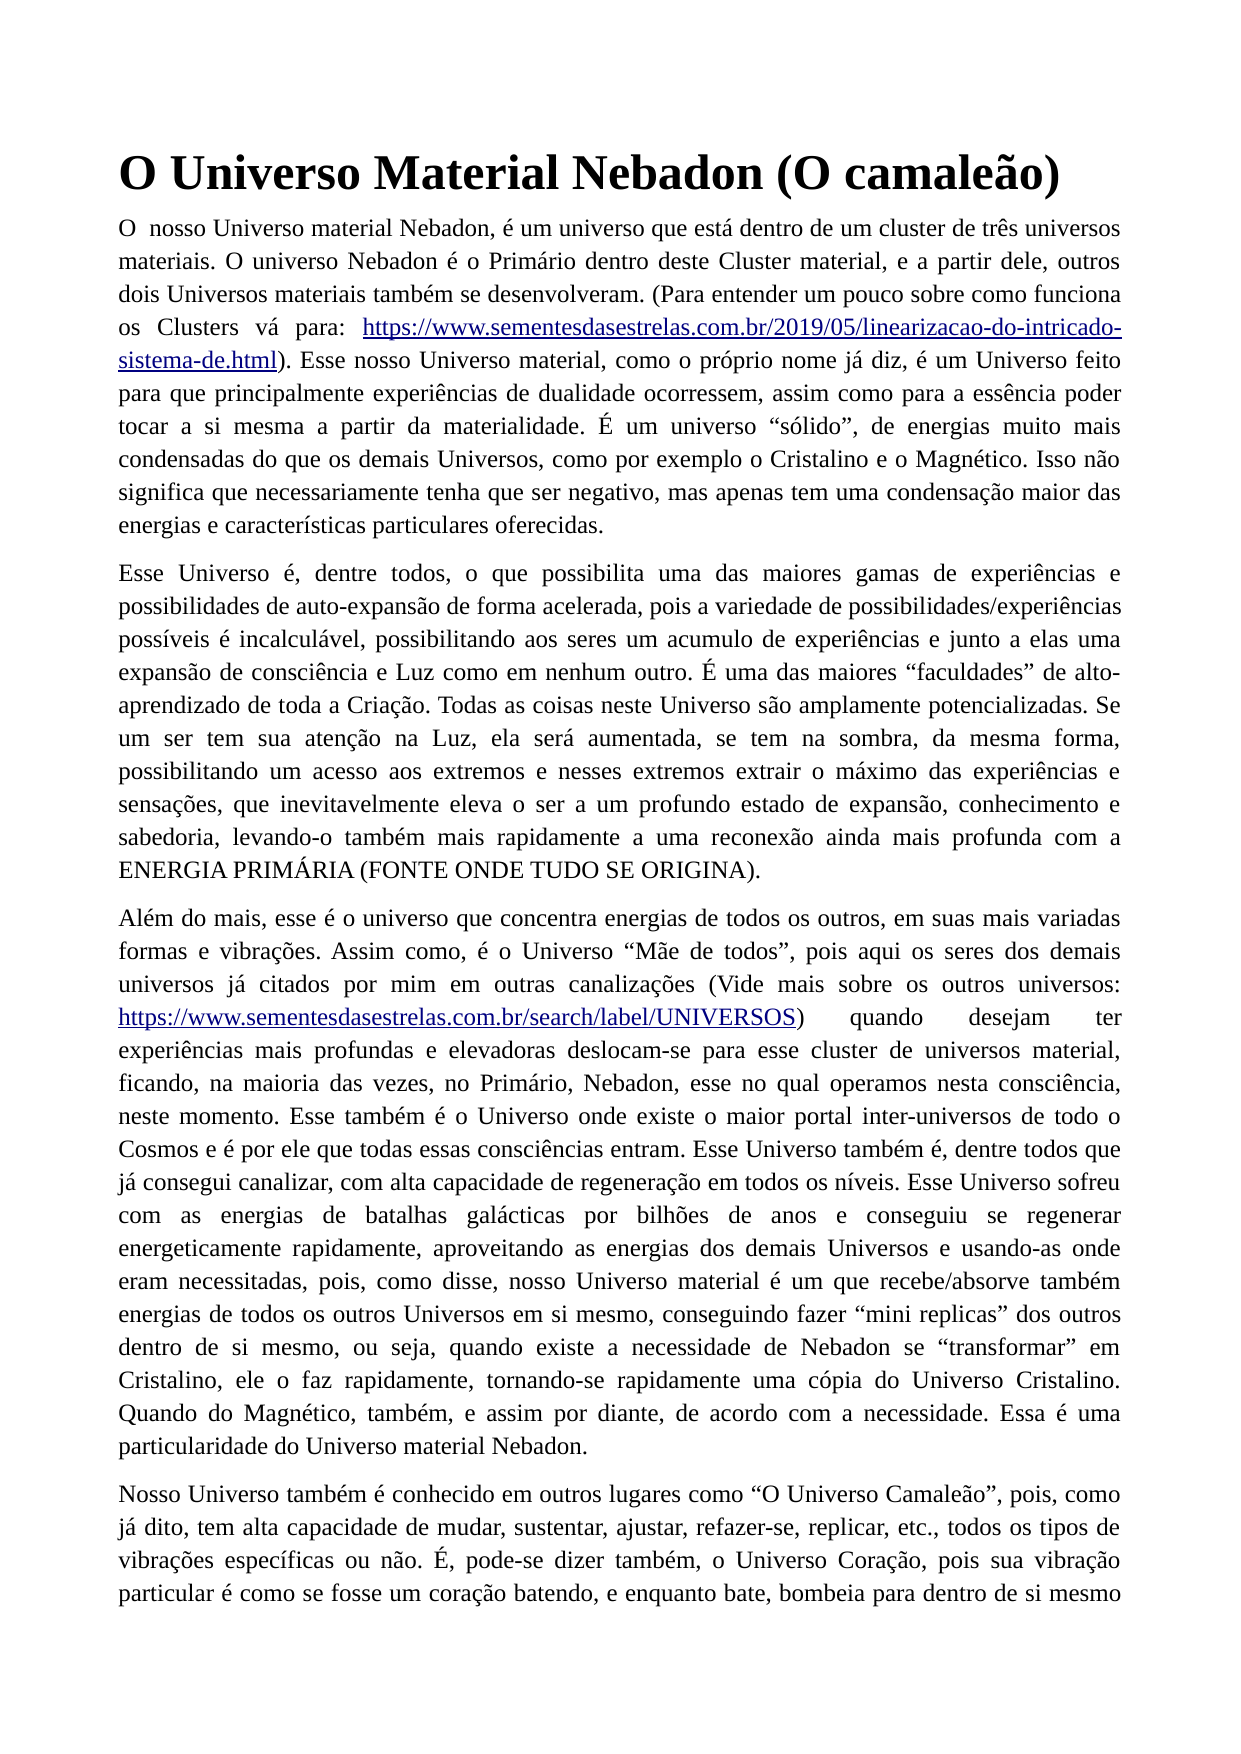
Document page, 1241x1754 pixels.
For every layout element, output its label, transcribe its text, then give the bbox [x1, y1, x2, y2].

subtitle O Universo Material Nebadon (O camaleão) [118, 143, 1122, 201]
text Nosso Universo também é conhecido em outros lugares como “O Universo Camaleão”, pois, como já dito, tem alta capacidade de mudar, sustentar, ajustar, refazer-se, replicar, etc., todos os tipos de vibrações específicas ou não. É, pode-se dizer também, o Universo Coração, pois sua vibração particular é como se fosse um coração batendo, e enquanto bate, bombeia para dentro de si mesmo [118, 1479, 1122, 1606]
text O nosso Universo material Nebadon, é um universo que está dentro de um cluster de três universos materiais. O universo Nebadon é o Primário dentro deste Cluster material, e a partir dele, outros dois Universos materiais também se desenvolveram. (Para entender um pouco sobre como funciona os Clusters vá para: https://www.sementesdasestrelas.com.br/2019/05/linearizacao-do-intricado-sistema-de.html). Esse nosso Universo material, como o próprio nome já diz, é um Universo feito para que principalmente experiências de dualidade ocorressem, assim como para a essência poder tocar a si mesma a partir da materialidade. É um universo “sólido”, de energias muito mais condensadas do que os demais Universos, como por exemplo o Cristalino e o Magnético. Isso não significa que necessariamente tenha que ser negativo, mas apenas tem uma condensação maior das energias e características particulares oferecidas. [118, 213, 1122, 539]
text Além do mais, esse é o universo que concentra energias de todos os outros, em suas mais variadas formas e vibrações. Assim como, é o Universo “Mãe de todos”, pois aqui os seres dos demais universos já citados por mim em outras canalizações (Vide mais sobre os outros universos: https://www.sementesdasestrelas.com.br/search/label/UNIVERSOS) quando desejam ter experiências mais profundas e elevadoras deslocam-se para esse cluster de universos material, ficando, na maioria das vezes, no Primário, Nebadon, esse no qual operamos nesta consciência, neste momento. Esse também é o Universo onde existe o maior portal inter-universos de todo o Cosmos e é por ele que todas essas consciências entram. Esse Universo também é, dentre todos que já consegui canalizar, com alta capacidade de regeneração em todos os níveis. Esse Universo sofreu com as energias de batalhas galácticas por bilhões de anos e conseguiu se regenerar energeticamente rapidamente, aproveitando as energias dos demais Universos e usando-as onde eram necessitadas, pois, como disse, nosso Universo material é um que recebe/absorve também energias de todos os outros Universos em si mesmo, conseguindo fazer “mini replicas” dos outros dentro de si mesmo, ou seja, quando existe a necessidade de Nebadon se “transformar” em Cristalino, ele o faz rapidamente, tornando-se rapidamente uma cópia do Universo Cristalino. Quando do Magnético, também, e assim por diante, de acordo com a necessidade. Essa é uma particularidade do Universo material Nebadon. [118, 903, 1122, 1460]
text Esse Universo é, dentre todos, o que possibilita uma das maiores gamas de experiências e possibilidades de auto-expansão de forma acelerada, pois a variedade de possibilidades/experiências possíveis é incalculável, possibilitando aos seres um acumulo de experiências e junto a elas uma expansão de consciência e Luz como em nenhum outro. É uma das maiores “faculdades” de alto-aprendizado de toda a Criação. Todas as coisas neste Universo são amplamente potencializadas. Se um ser tem sua atenção na Luz, ela será aumentada, se tem na sombra, da mesma forma, possibilitando um acesso aos extremos e nesses extremos extrair o máximo das experiências e sensações, que inevitavelmente eleva o ser a um profundo estado de expansão, conhecimento e sabedoria, levando-o também mais rapidamente a uma reconexão ainda mais profunda com a ENERGIA PRIMÁRIA (FONTE ONDE TUDO SE ORIGINA). [118, 558, 1122, 884]
